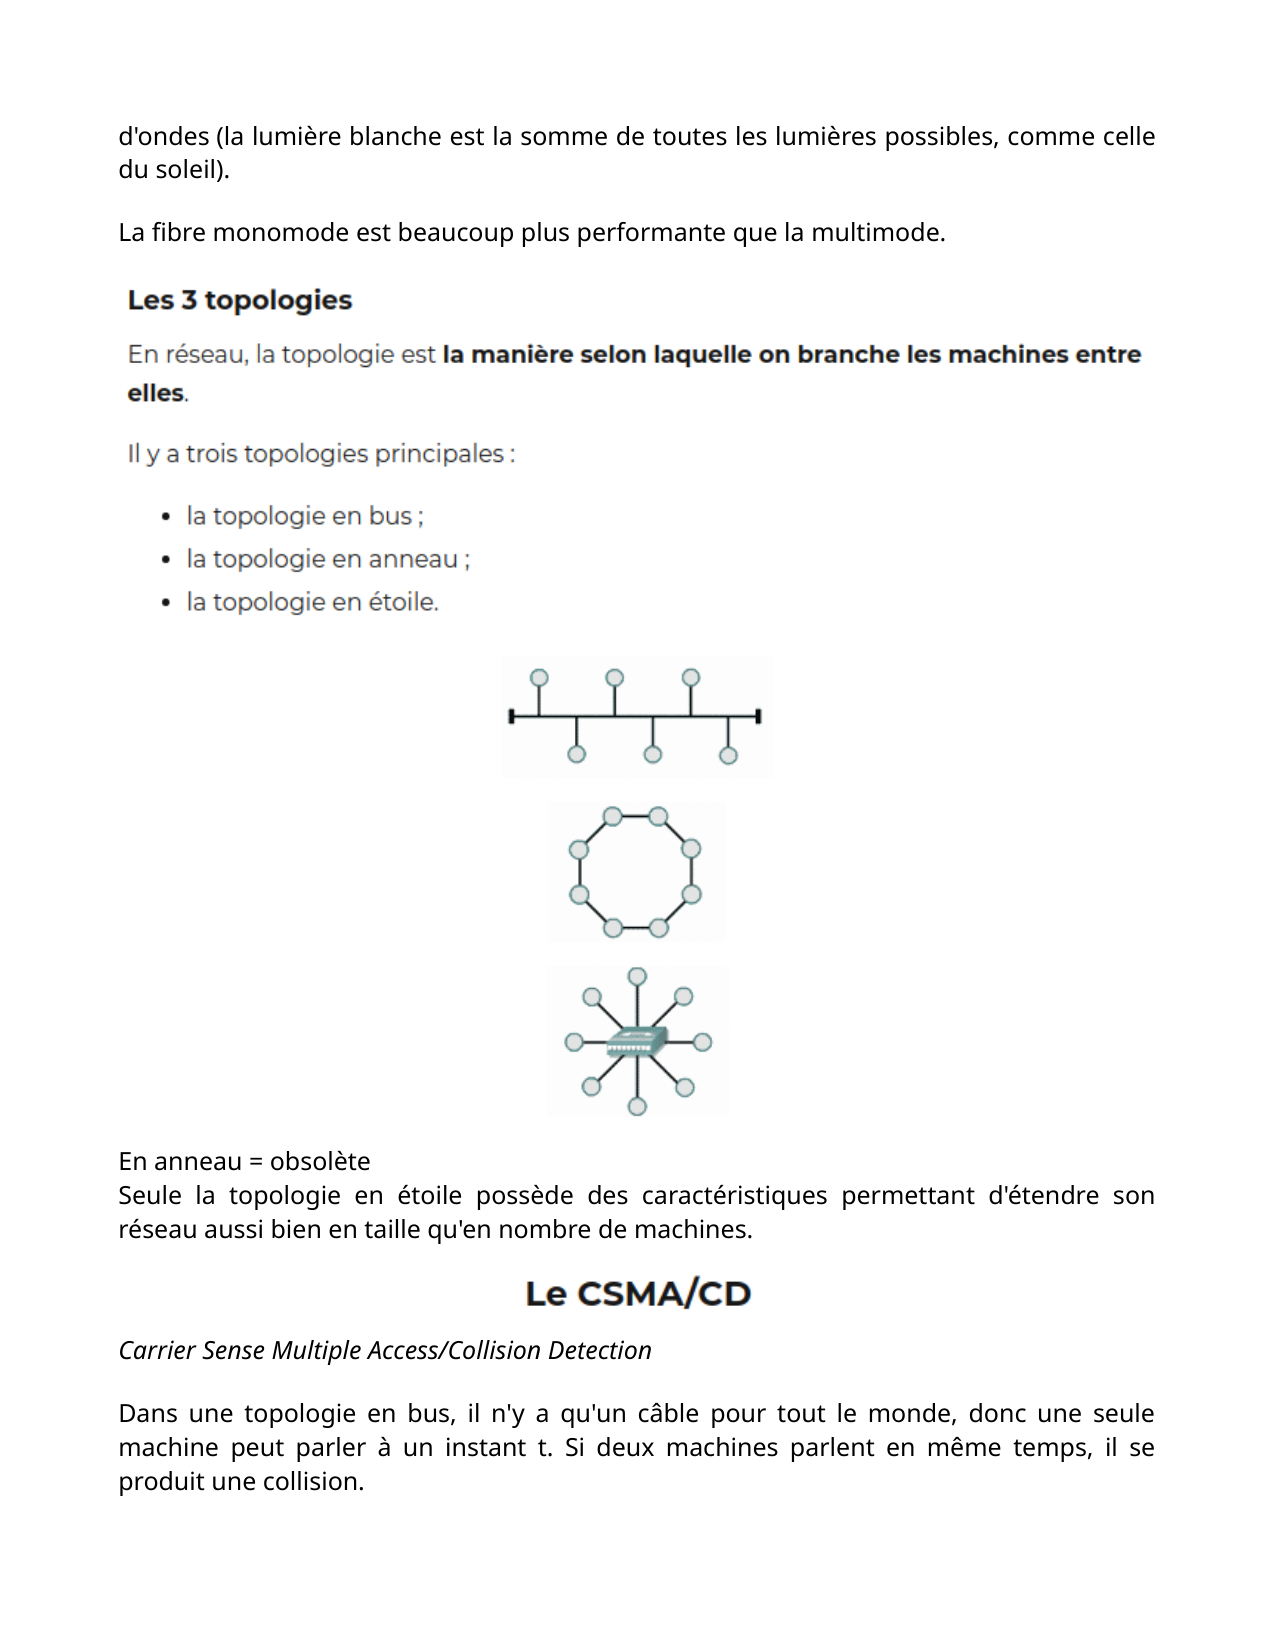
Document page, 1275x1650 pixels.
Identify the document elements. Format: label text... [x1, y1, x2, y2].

text Dans une topologie en bus, il n'y a qu'un câble pour tout le monde, donc une seule machine peut parler à un instant t. Si deux machines parlent en même temps, il se produit une collision. [118, 1395, 1157, 1497]
text La fibre monomode est beaucoup plus performante que la multimode. [118, 215, 1157, 249]
text En anneau = obsolète [118, 1144, 1157, 1178]
text d'ondes (la lumière blanche est la somme de toutes les lumières possibles, comme celle du soleil). [118, 118, 1157, 186]
picture [483, 655, 792, 1124]
text Carrier Sense Multiple Access/Collision Detection [118, 1332, 1157, 1366]
text Seule la topologie en étoile possède des caractéristiques permettant d'étendre son réseau aussi bien en taille qu'en nombre de machines. [118, 1178, 1157, 1246]
picture [118, 277, 1157, 627]
picture [518, 1275, 757, 1314]
